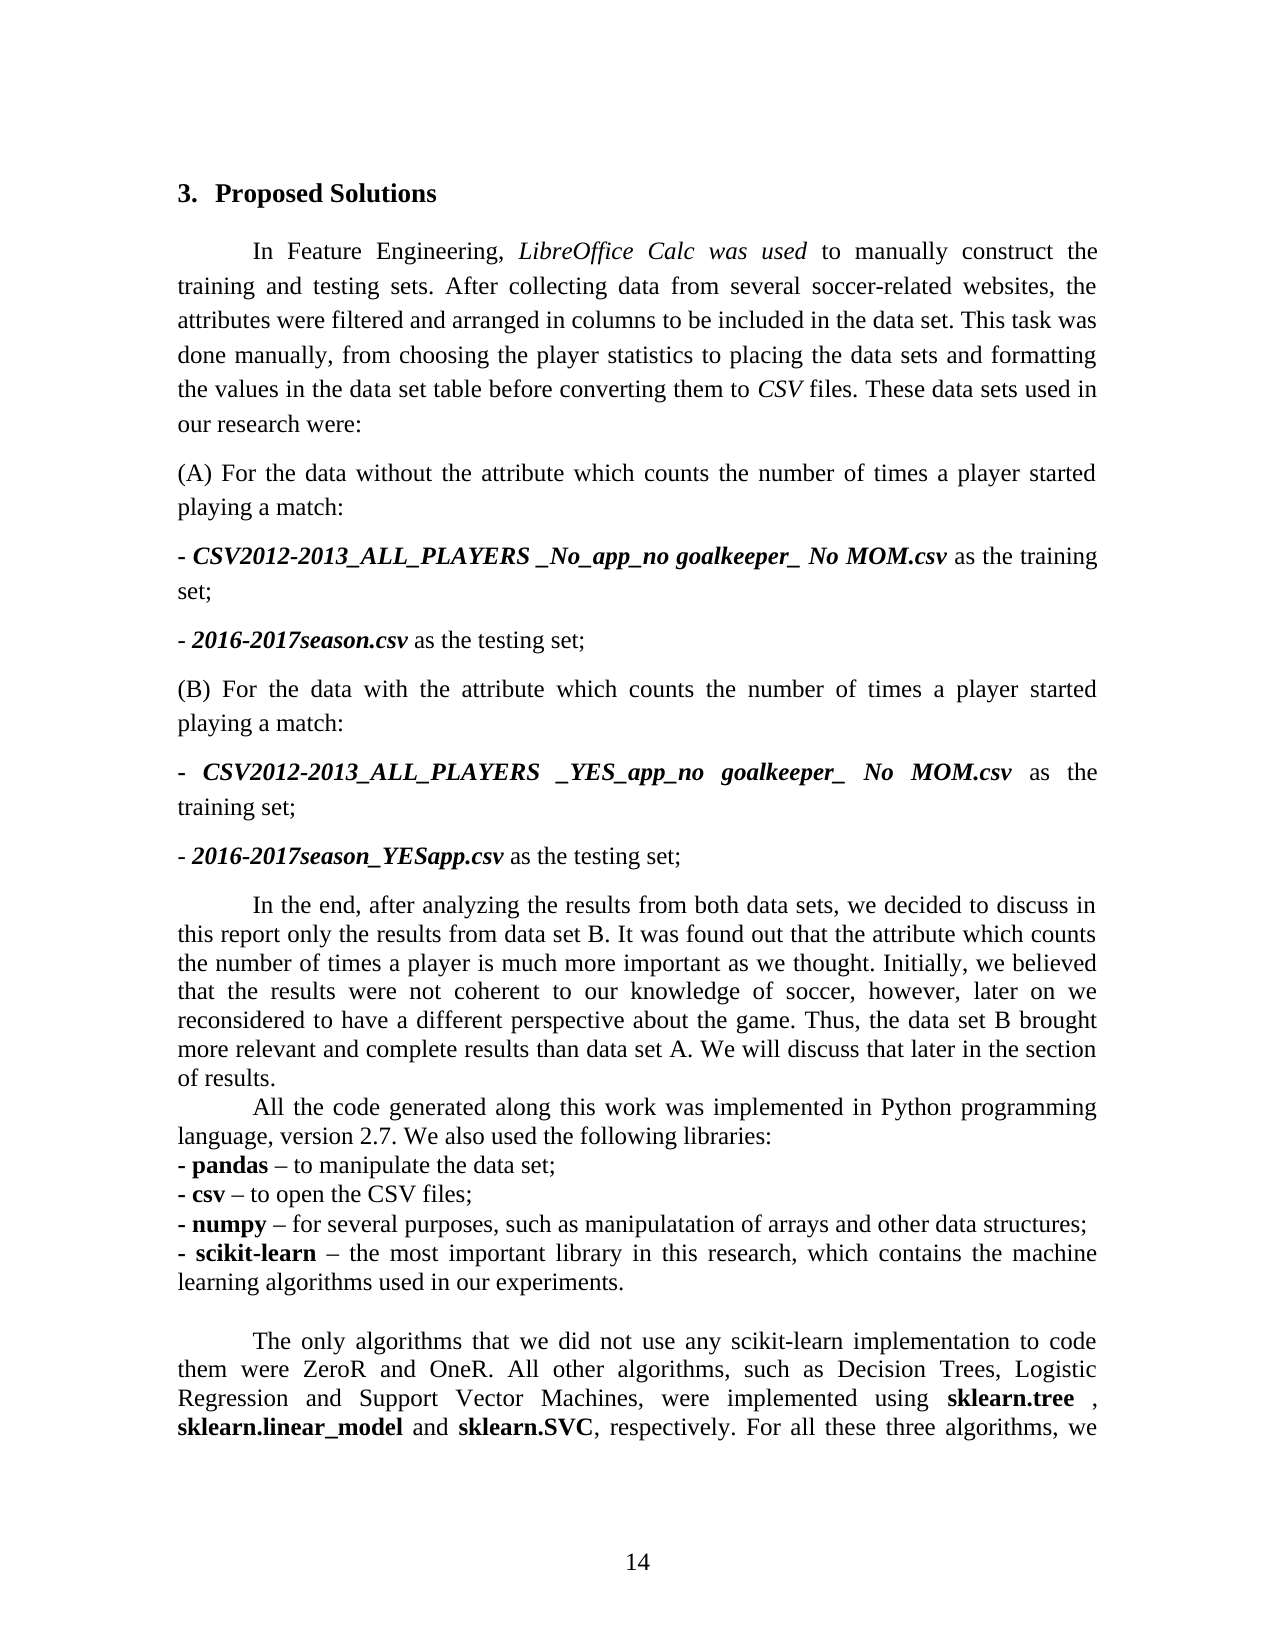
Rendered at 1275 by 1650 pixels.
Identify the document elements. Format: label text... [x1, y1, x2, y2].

text - numpy – for several purposes, such as manipulatation of arrays and other data structures; [177, 1209, 1098, 1238]
text In Feature Engineering, LibreOffice Calc was used to manually construct the training and testing sets. After collecting data from several soccer-related websites, the attributes were filtered and arranged in columns to be included in the data set. This task was done manually, from choosing the player statistics to placing the data sets and formatting the values in the data set table before converting them to CSV files. These data sets used in our research were: [177, 236, 1098, 437]
text The only algorithms that we did not use any scikit-learn implementation to code them were ZeroR and OneR. All other algorithms, such as Decision Trees, Logistic Regression and Support Vector Machines, were implemented using sklearn.tree , sklearn.linear_model and sklearn.SVC, respectively. For all these three algorithms, we [177, 1326, 1098, 1441]
text (A) For the data without the attribute which counts the number of times a player started playing a match: [177, 458, 1098, 521]
text All the code generated along this work was implemented in Python programming language, version 2.7. We also used the following libraries: [177, 1092, 1098, 1149]
text - CSV2012-2013_ALL_PLAYERS _No_app_no goalkeeper_ No MOM.csv as the training set; [177, 541, 1098, 604]
text In the end, after analyzing the results from both data sets, we decided to discuss in this report only the results from data set B. It was found out that the attribute which counts the number of times a player is much more important as we thought. Initially, we believed that the results were not coherent to our knowledge of soccer, however, later on we reconsidered to have a different perspective about the game. Thus, the data set B brought more relevant and complete results than data set A. We will discuss that later in the section of results. [177, 890, 1098, 1091]
text - csv – to open the CSV files; [177, 1179, 1098, 1208]
text - 2016-2017season.csv as the testing set; [177, 625, 1098, 654]
subtitle Proposed Solutions [177, 177, 1098, 208]
text - 2016-2017season_YESapp.csv as the testing set; [177, 841, 1098, 870]
text - pandas – to manipulate the data set; [177, 1150, 1098, 1179]
text - CSV2012-2013_ALL_PLAYERS _YES_app_no goalkeeper_ No MOM.csv as the training set; [177, 757, 1098, 821]
text - scikit-learn – the most important library in this research, which contains the machine learning algorithms used in our experiments. [177, 1238, 1098, 1296]
text (B) For the data with the attribute which counts the number of times a player started playing a match: [177, 674, 1098, 737]
